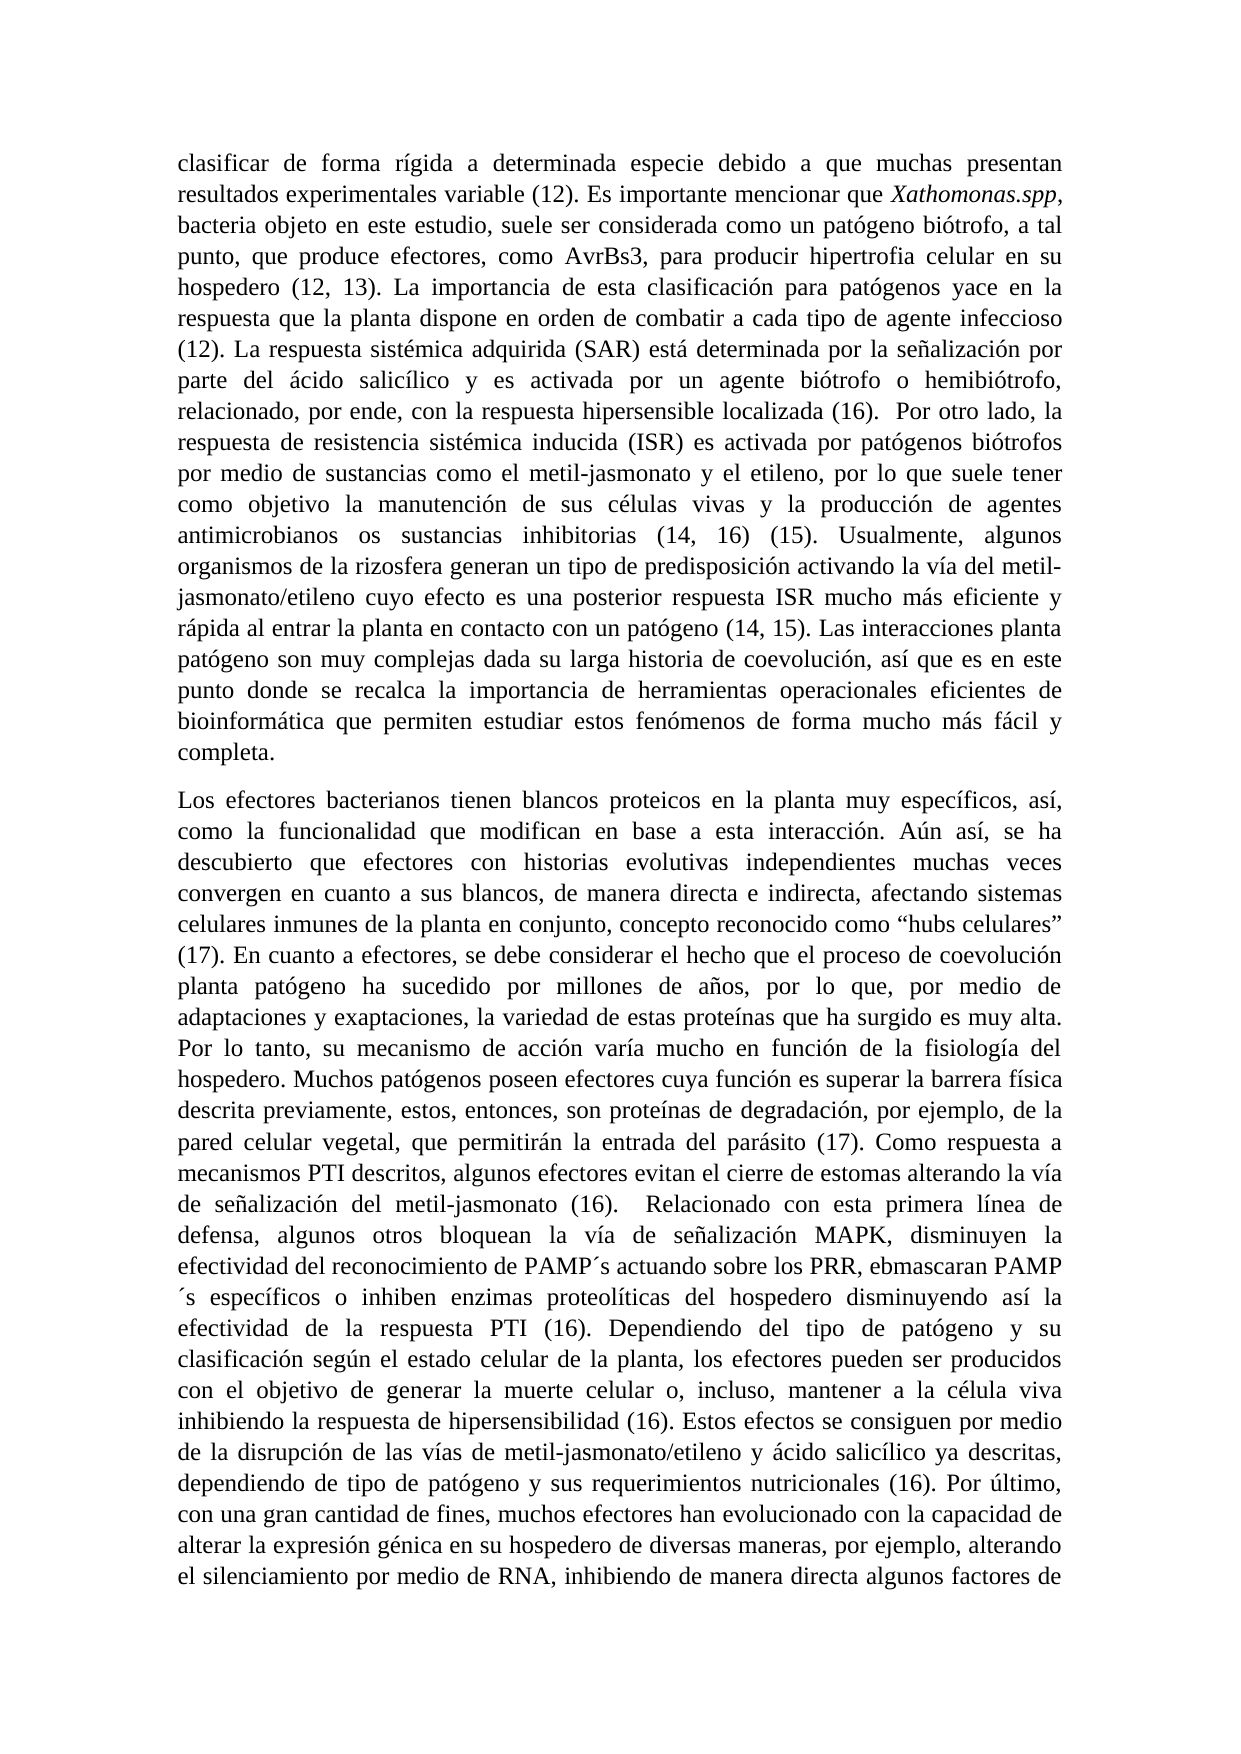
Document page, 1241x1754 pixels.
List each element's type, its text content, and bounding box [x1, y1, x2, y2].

text Los efectores bacterianos tienen blancos proteicos en la planta muy específicos, así, como la funcionalidad que modifican en base a esta interacción. Aún así, se ha descubierto que efectores con historias evolutivas independientes muchas veces convergen en cuanto a sus blancos, de manera directa e indirecta, afectando sistemas celulares inmunes de la planta en conjunto, concepto reconocido como “hubs celulares” (17). En cuanto a efectores, se debe considerar el hecho que el proceso de coevolución planta patógeno ha sucedido por millones de años, por lo que, por medio de adaptaciones y exaptaciones, la variedad de estas proteínas que ha surgido es muy alta. Por lo tanto, su mecanismo de acción varía mucho en función de la fisiología del hospedero. Muchos patógenos poseen efectores cuya función es superar la barrera física descrita previamente, estos, entonces, son proteínas de degradación, por ejemplo, de la pared celular vegetal, que permitirán la entrada del parásito (17). Como respuesta a mecanismos PTI descritos, algunos efectores evitan el cierre de estomas alterando la vía de señalización del metil-jasmonato (16). Relacionado con esta primera línea de defensa, algunos otros bloquean la vía de señalización MAPK, disminuyen la efectividad del reconocimiento de PAMP´s actuando sobre los PRR, ebmascaran PAMP´s específicos o inhiben enzimas proteolíticas del hospedero disminuyendo así la efectividad de la respuesta PTI (16). Dependiendo del tipo de patógeno y su clasificación según el estado celular de la planta, los efectores pueden ser producidos con el objetivo de generar la muerte celular o, incluso, mantener a la célula viva inhibiendo la respuesta de hipersensibilidad (16). Estos efectos se consiguen por medio de la disrupción de las vías de metil-jasmonato/etileno y ácido salicílico ya descritas, dependiendo de tipo de patógeno y sus requerimientos nutricionales (16). Por último, con una gran cantidad de fines, muchos efectores han evolucionado con la capacidad de alterar la expresión génica en su hospedero de diversas maneras, por ejemplo, alterando el silenciamiento por medio de RNA, inhibiendo de manera directa algunos factores de [177, 785, 1063, 1590]
text clasificar de forma rígida a determinada especie debido a que muchas presentan resultados experimentales variable (12). Es importante mencionar que Xathomonas.spp, bacteria objeto en este estudio, suele ser considerada como un patógeno biótrofo, a tal punto, que produce efectores, como AvrBs3, para producir hipertrofia celular en su hospedero (12, 13). La importancia de esta clasificación para patógenos yace en la respuesta que la planta dispone en orden de combatir a cada tipo de agente infeccioso (12). La respuesta sistémica adquirida (SAR) está determinada por la señalización por parte del ácido salicílico y es activada por un agente biótrofo o hemibiótrofo, relacionado, por ende, con la respuesta hipersensible localizada (16). Por otro lado, la respuesta de resistencia sistémica inducida (ISR) es activada por patógenos biótrofos por medio de sustancias como el metil-jasmonato y el etileno, por lo que suele tener como objetivo la manutención de sus células vivas y la producción de agentes antimicrobianos os sustancias inhibitorias (14, 16) (15). Usualmente, algunos organismos de la rizosfera generan un tipo de predisposición activando la vía del metil-jasmonato/etileno cuyo efecto es una posterior respuesta ISR mucho más eficiente y rápida al entrar la planta en contacto con un patógeno (14, 15). Las interacciones planta patógeno son muy complejas dada su larga historia de coevolución, así que es en este punto donde se recalca la importancia de herramientas operacionales eficientes de bioinformática que permiten estudiar estos fenómenos de forma mucho más fácil y completa. [177, 148, 1063, 766]
